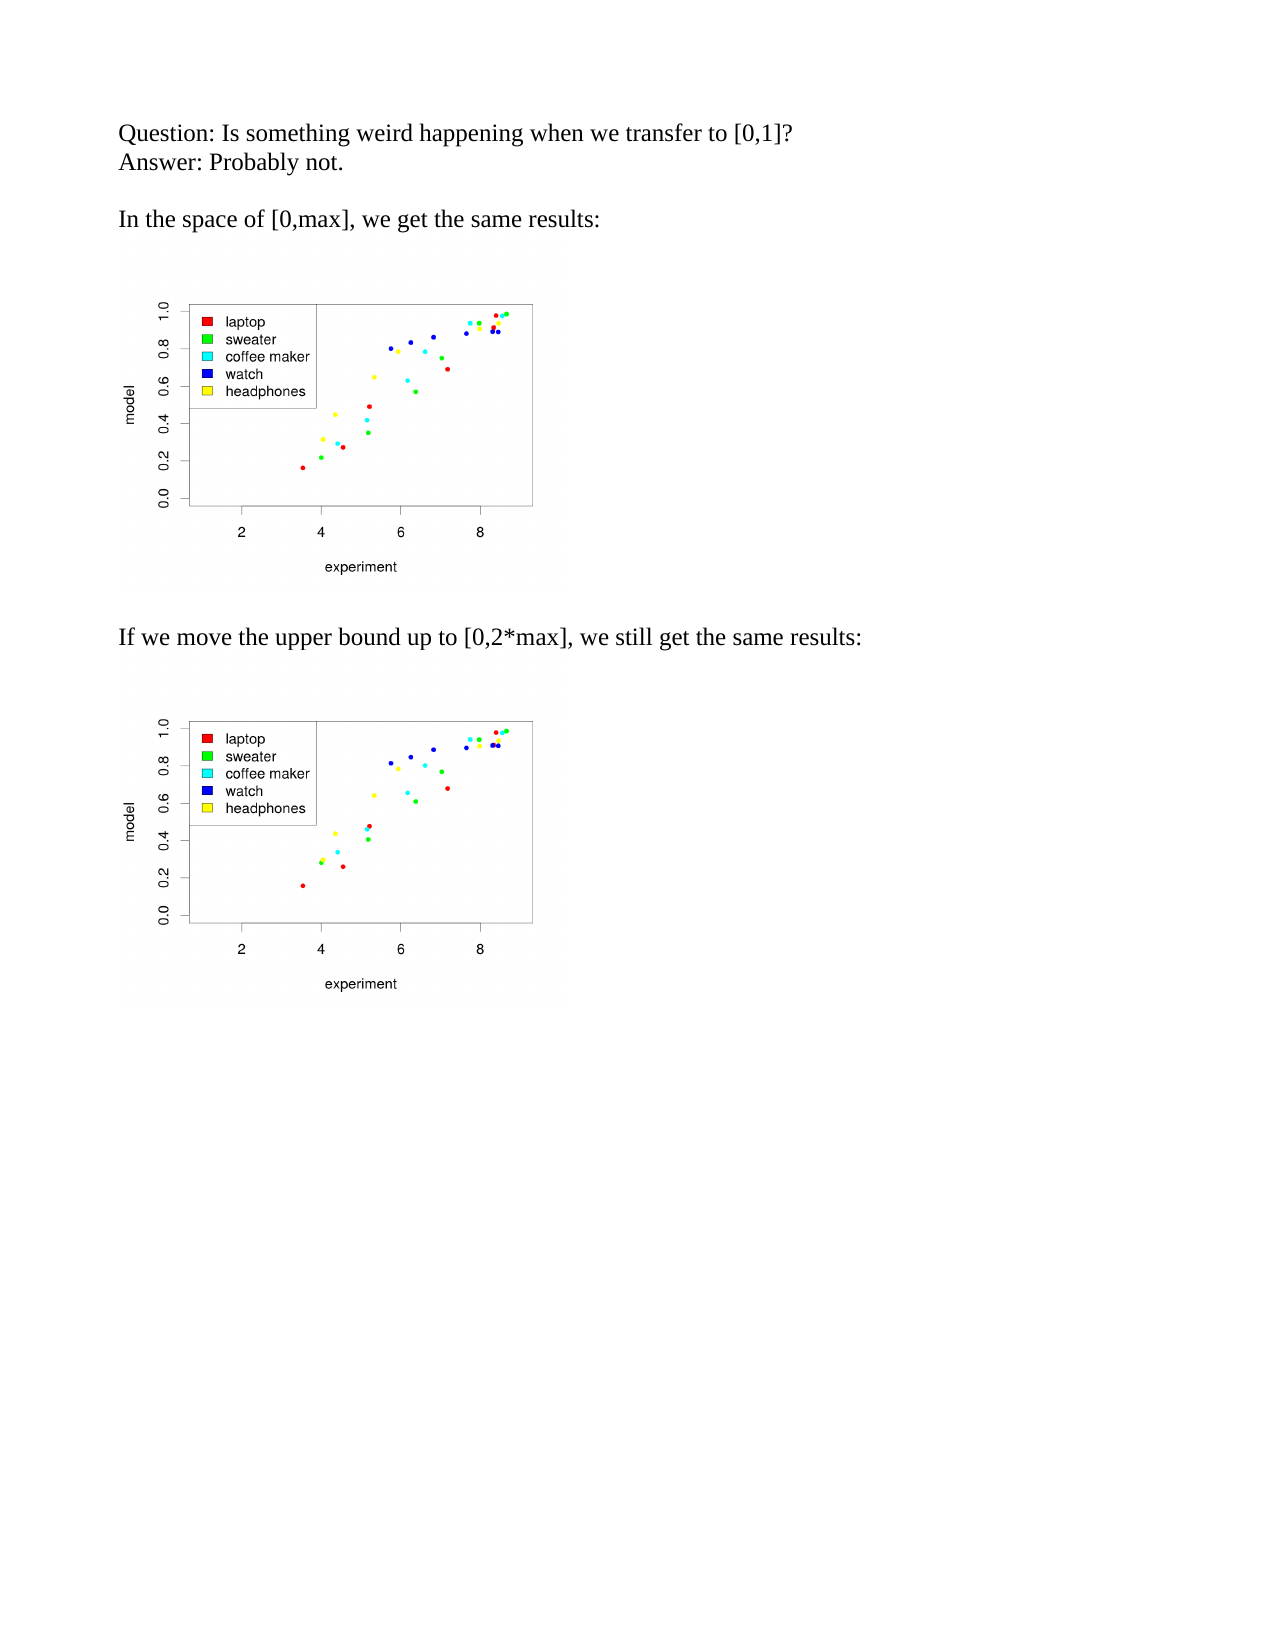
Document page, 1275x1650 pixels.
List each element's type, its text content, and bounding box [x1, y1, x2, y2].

text Answer: Probably not. [118, 147, 1157, 176]
text In the space of [0,max], we get the same results: [118, 204, 1157, 233]
text If we move the upper bound up to [0,2*max], we still get the same results: [118, 622, 1157, 651]
text Question: Is something weird happening when we transfer to [0,1]? [118, 118, 1157, 147]
picture [118, 233, 569, 594]
picture [118, 650, 569, 1011]
